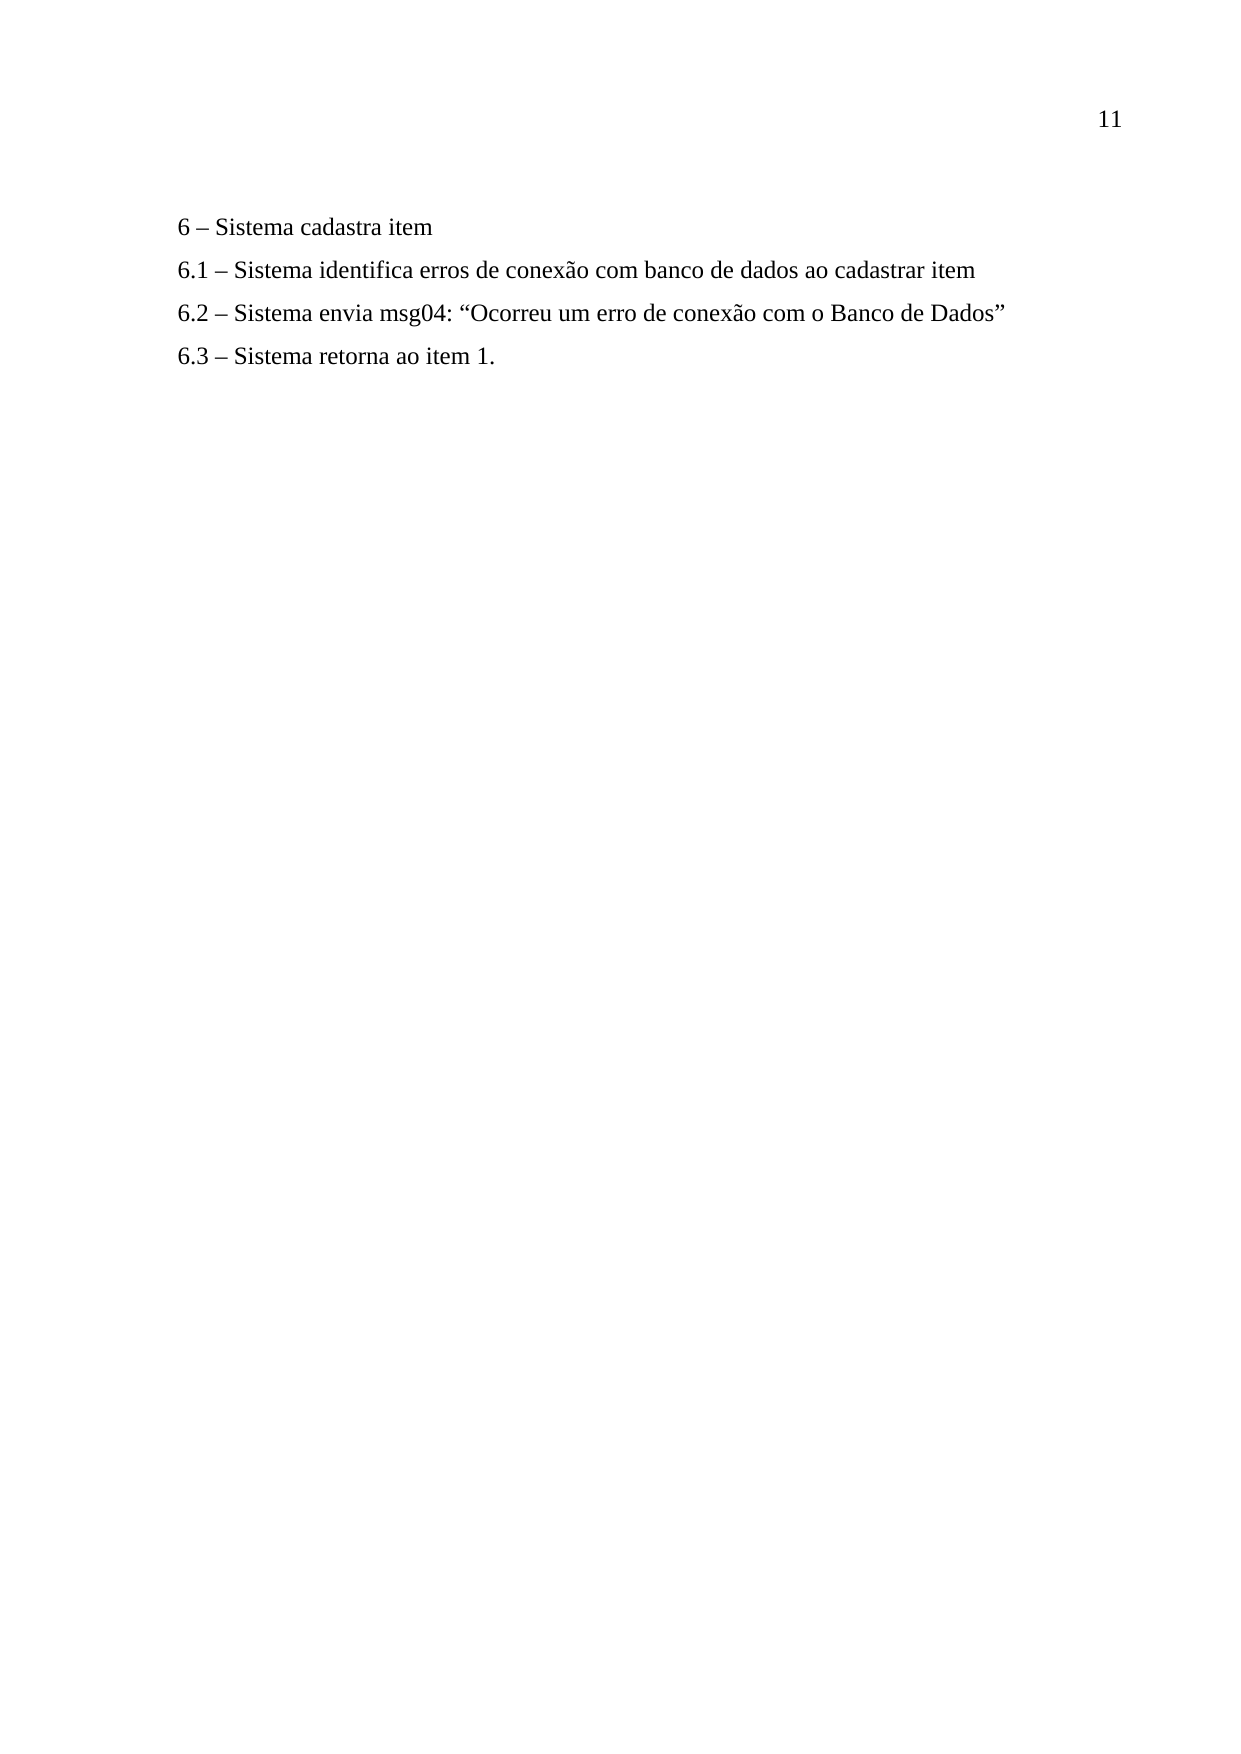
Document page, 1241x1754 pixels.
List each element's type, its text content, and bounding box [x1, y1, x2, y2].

text 6.1 – Sistema identifica erros de conexão com banco de dados ao cadastrar item [177, 255, 1122, 283]
text 6.2 – Sistema envia msg04: “Ocorreu um erro de conexão com o Banco de Dados” [177, 298, 1122, 327]
text 6 – Sistema cadastra item [177, 212, 1122, 240]
text 6.3 – Sistema retorna ao item 1. [177, 341, 1122, 370]
